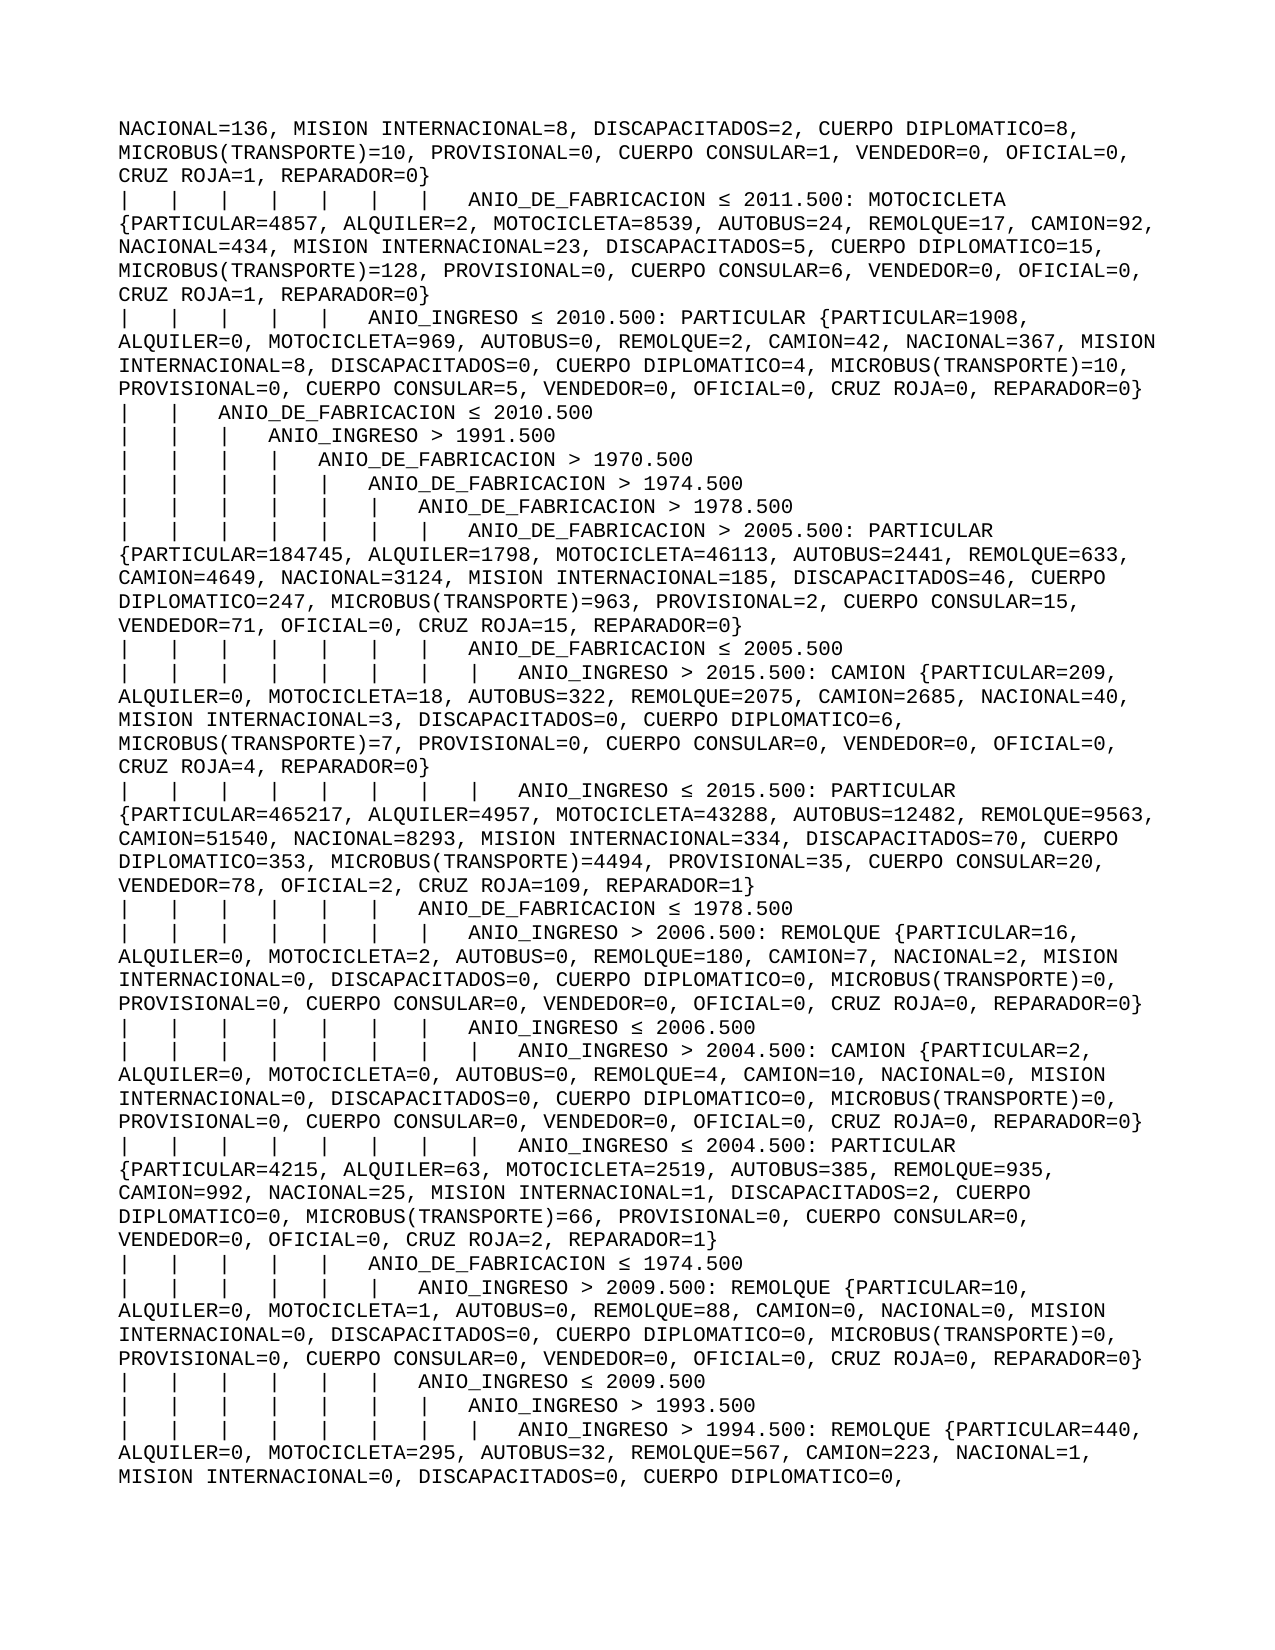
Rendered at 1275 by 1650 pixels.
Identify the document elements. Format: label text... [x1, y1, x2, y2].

text | | | | ANIO_DE_FABRICACION > 1970.500 [118, 449, 1157, 473]
text | | | | | | | ANIO_DE_FABRICACION ≤ 2005.500 [118, 638, 1157, 662]
text | | | | | | | ANIO_INGRESO > 1993.500 [118, 1395, 1157, 1419]
text NACIONAL=136, MISION INTERNACIONAL=8, DISCAPACITADOS=2, CUERPO DIPLOMATICO=8, MICROBUS(TRANSPORTE)=10, PROVISIONAL=0, CUERPO CONSULAR=1, VENDEDOR=0, OFICIAL=0, CRUZ ROJA=1, REPARADOR=0} [118, 118, 1157, 189]
text | | | | | | | | ANIO_INGRESO > 1994.500: REMOLQUE {PARTICULAR=440, ALQUILER=0, MOTOCICLETA=295, AUTOBUS=32, REMOLQUE=567, CAMION=223, NACIONAL=1, MISION INTERNACIONAL=0, DISCAPACITADOS=0, CUERPO DIPLOMATICO=0, [118, 1419, 1157, 1489]
text | | | | | | ANIO_DE_FABRICACION > 1978.500 [118, 496, 1157, 520]
text | | | | | | | ANIO_DE_FABRICACION > 2005.500: PARTICULAR {PARTICULAR=184745, ALQUILER=1798, MOTOCICLETA=46113, AUTOBUS=2441, REMOLQUE=633, CAMION=4649, NACIONAL=3124, MISION INTERNACIONAL=185, DISCAPACITADOS=46, CUERPO DIPLOMATICO=247, MICROBUS(TRANSPORTE)=963, PROVISIONAL=2, CUERPO CONSULAR=15, VENDEDOR=71, OFICIAL=0, CRUZ ROJA=15, REPARADOR=0} [118, 520, 1157, 638]
text | | | | | ANIO_DE_FABRICACION ≤ 1974.500 [118, 1253, 1157, 1277]
text | | | ANIO_INGRESO > 1991.500 [118, 426, 1157, 449]
text | | | | | | ANIO_DE_FABRICACION ≤ 1978.500 [118, 898, 1157, 922]
text | | | | | | ANIO_INGRESO ≤ 2009.500 [118, 1371, 1157, 1395]
text | | | | | ANIO_INGRESO ≤ 2010.500: PARTICULAR {PARTICULAR=1908, ALQUILER=0, MOTOCICLETA=969, AUTOBUS=0, REMOLQUE=2, CAMION=42, NACIONAL=367, MISION INTERNACIONAL=8, DISCAPACITADOS=0, CUERPO DIPLOMATICO=4, MICROBUS(TRANSPORTE)=10, PROVISIONAL=0, CUERPO CONSULAR=5, VENDEDOR=0, OFICIAL=0, CRUZ ROJA=0, REPARADOR=0} [118, 307, 1157, 402]
text | | | | | | | | ANIO_INGRESO > 2004.500: CAMION {PARTICULAR=2, ALQUILER=0, MOTOCICLETA=0, AUTOBUS=0, REMOLQUE=4, CAMION=10, NACIONAL=0, MISION INTERNACIONAL=0, DISCAPACITADOS=0, CUERPO DIPLOMATICO=0, MICROBUS(TRANSPORTE)=0, PROVISIONAL=0, CUERPO CONSULAR=0, VENDEDOR=0, OFICIAL=0, CRUZ ROJA=0, REPARADOR=0} [118, 1040, 1157, 1135]
text | | | | | | ANIO_INGRESO > 2009.500: REMOLQUE {PARTICULAR=10, ALQUILER=0, MOTOCICLETA=1, AUTOBUS=0, REMOLQUE=88, CAMION=0, NACIONAL=0, MISION INTERNACIONAL=0, DISCAPACITADOS=0, CUERPO DIPLOMATICO=0, MICROBUS(TRANSPORTE)=0, PROVISIONAL=0, CUERPO CONSULAR=0, VENDEDOR=0, OFICIAL=0, CRUZ ROJA=0, REPARADOR=0} [118, 1277, 1157, 1371]
text | | | | | | | | ANIO_INGRESO > 2015.500: CAMION {PARTICULAR=209, ALQUILER=0, MOTOCICLETA=18, AUTOBUS=322, REMOLQUE=2075, CAMION=2685, NACIONAL=40, MISION INTERNACIONAL=3, DISCAPACITADOS=0, CUERPO DIPLOMATICO=6, MICROBUS(TRANSPORTE)=7, PROVISIONAL=0, CUERPO CONSULAR=0, VENDEDOR=0, OFICIAL=0, CRUZ ROJA=4, REPARADOR=0} [118, 662, 1157, 780]
text | | | | | | | ANIO_INGRESO ≤ 2006.500 [118, 1017, 1157, 1040]
text | | | | | | | | ANIO_INGRESO ≤ 2015.500: PARTICULAR {PARTICULAR=465217, ALQUILER=4957, MOTOCICLETA=43288, AUTOBUS=12482, REMOLQUE=9563, CAMION=51540, NACIONAL=8293, MISION INTERNACIONAL=334, DISCAPACITADOS=70, CUERPO DIPLOMATICO=353, MICROBUS(TRANSPORTE)=4494, PROVISIONAL=35, CUERPO CONSULAR=20, VENDEDOR=78, OFICIAL=2, CRUZ ROJA=109, REPARADOR=1} [118, 780, 1157, 898]
text | | | | | ANIO_DE_FABRICACION > 1974.500 [118, 473, 1157, 496]
text | | ANIO_DE_FABRICACION ≤ 2010.500 [118, 402, 1157, 426]
text | | | | | | | ANIO_DE_FABRICACION ≤ 2011.500: MOTOCICLETA {PARTICULAR=4857, ALQUILER=2, MOTOCICLETA=8539, AUTOBUS=24, REMOLQUE=17, CAMION=92, NACIONAL=434, MISION INTERNACIONAL=23, DISCAPACITADOS=5, CUERPO DIPLOMATICO=15, MICROBUS(TRANSPORTE)=128, PROVISIONAL=0, CUERPO CONSULAR=6, VENDEDOR=0, OFICIAL=0, CRUZ ROJA=1, REPARADOR=0} [118, 189, 1157, 307]
text | | | | | | | | ANIO_INGRESO ≤ 2004.500: PARTICULAR {PARTICULAR=4215, ALQUILER=63, MOTOCICLETA=2519, AUTOBUS=385, REMOLQUE=935, CAMION=992, NACIONAL=25, MISION INTERNACIONAL=1, DISCAPACITADOS=2, CUERPO DIPLOMATICO=0, MICROBUS(TRANSPORTE)=66, PROVISIONAL=0, CUERPO CONSULAR=0, VENDEDOR=0, OFICIAL=0, CRUZ ROJA=2, REPARADOR=1} [118, 1135, 1157, 1253]
text | | | | | | | ANIO_INGRESO > 2006.500: REMOLQUE {PARTICULAR=16, ALQUILER=0, MOTOCICLETA=2, AUTOBUS=0, REMOLQUE=180, CAMION=7, NACIONAL=2, MISION INTERNACIONAL=0, DISCAPACITADOS=0, CUERPO DIPLOMATICO=0, MICROBUS(TRANSPORTE)=0, PROVISIONAL=0, CUERPO CONSULAR=0, VENDEDOR=0, OFICIAL=0, CRUZ ROJA=0, REPARADOR=0} [118, 922, 1157, 1017]
